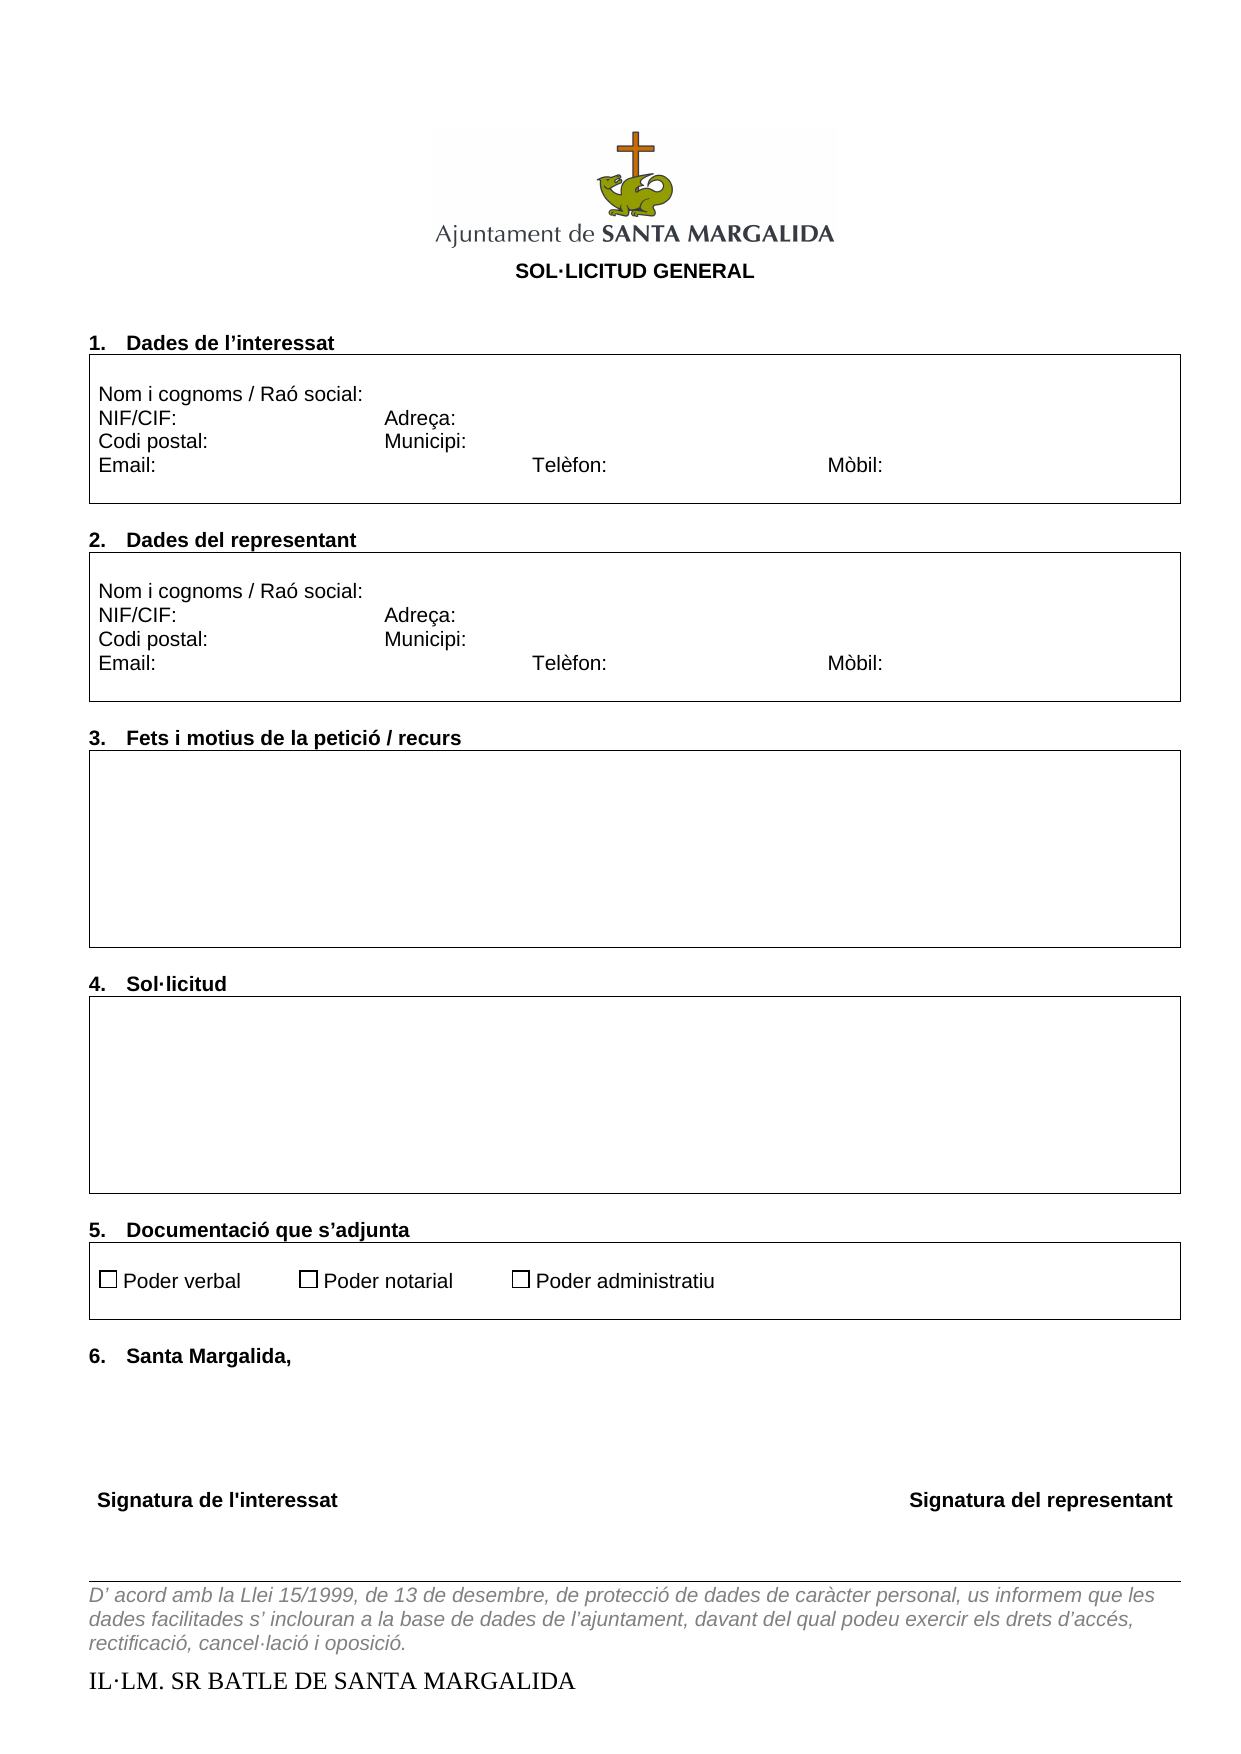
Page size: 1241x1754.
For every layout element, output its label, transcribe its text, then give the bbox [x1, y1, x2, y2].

list Fets i motius de la petició / recurs [89, 726, 1181, 750]
list Santa Margalida, [89, 1344, 1181, 1368]
list Dades de l’interessat [89, 330, 1181, 354]
text NIF/CIF: Adreça: [90, 600, 1180, 624]
text D’ acord amb la Llei 15/1999, de 13 de desembre, de protecció de dades de caràcter personal, us informem que les dades facilitades s’ inclouran a la base de dades de l’ajuntament, davant del qual podeu exercir els drets d’accés, rectificació, cancel·lació i oposició. [89, 1582, 1181, 1654]
text Nom i cognoms / Raó social: [90, 576, 1180, 600]
subtitle SOL·LICITUD GENERAL [89, 258, 1181, 282]
text Codi postal: Municipi: [90, 426, 1180, 450]
text Poder verbal Poder notarial Poder administratiu [90, 1266, 1180, 1293]
list Sol·licitud [89, 972, 1181, 996]
text NIF/CIF: Adreça: [90, 402, 1180, 426]
text Codi postal: Municipi: [90, 624, 1180, 648]
text Signatura de l'interessat Signatura del representant [89, 1488, 1181, 1512]
picture [433, 129, 837, 250]
text Nom i cognoms / Raó social: [90, 378, 1180, 402]
list Dades del representant [89, 528, 1181, 552]
list Documentació que s’adjunta [89, 1218, 1181, 1242]
text Email: Telèfon: Mòbil: [90, 450, 1180, 477]
text Email: Telèfon: Mòbil: [90, 648, 1180, 675]
